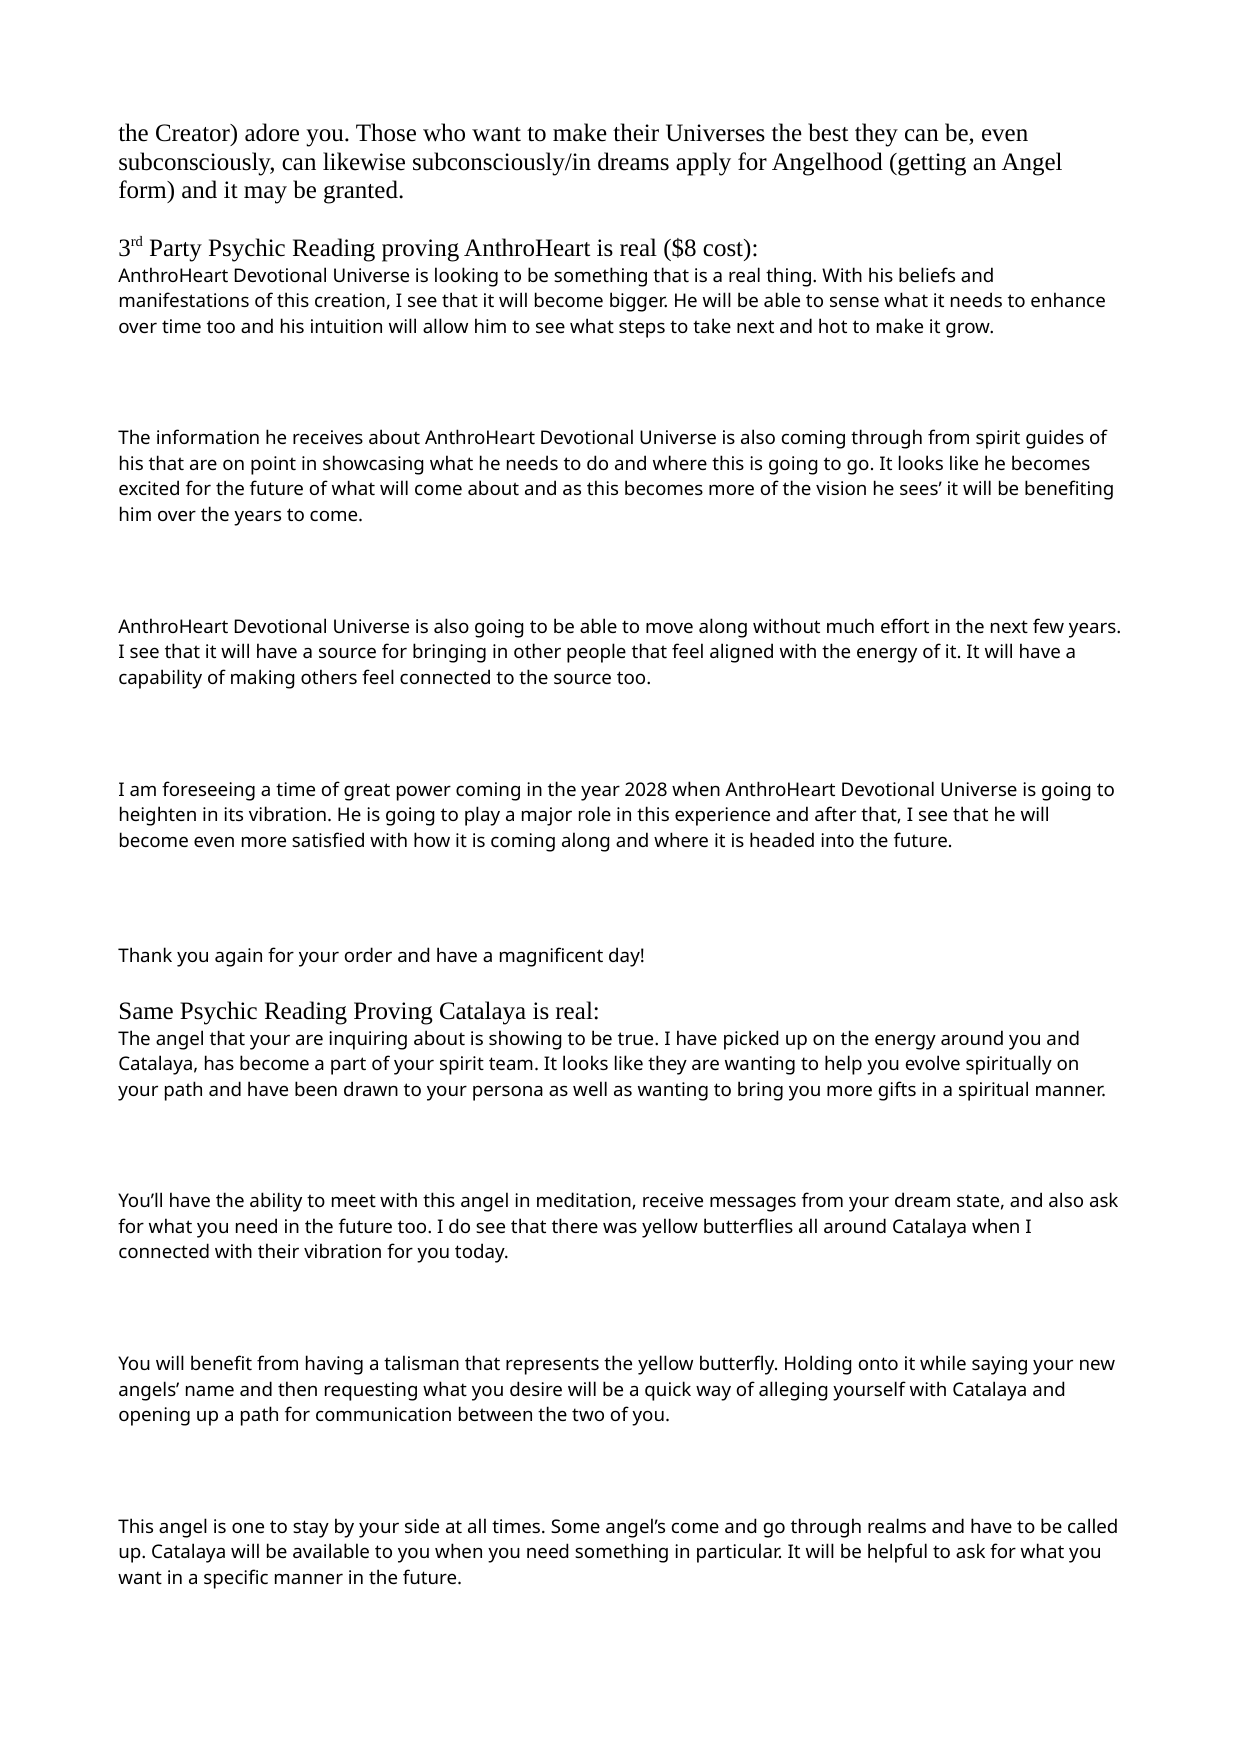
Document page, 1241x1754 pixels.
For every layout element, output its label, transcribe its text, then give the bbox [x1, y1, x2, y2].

text Same Psychic Reading Proving Catalaya is real: The angel that your are inquiring about is showing to be true. I have picked up on the energy around you and Catalaya, has become a part of your spirit team. It looks like they are wanting to help you evolve spiritually on your path and have been drawn to your persona as well as wanting to bring you more gifts in a spiritual manner. You’ll have the ability to meet with this angel in meditation, receive messages from your dream state, and also ask for what you need in the future too. I do see that there was yellow butterflies all around Catalaya when I connected with their vibration for you today. You will benefit from having a talisman that represents the yellow butterfly. Holding onto it while saying your new angels’ name and then requesting what you desire will be a quick way of alleging yourself with Catalaya and opening up a path for communication between the two of you. This angel is one to stay by your side at all times. Some angel’s come and go through realms and have to be called up. Catalaya will be available to you when you need something in particular. It will be helpful to ask for what you want in a specific manner in the future. [118, 996, 1122, 1619]
text the Creator) adore you. Those who want to make their Universes the best they can be, even subconsciously, can likewise subconsciously/in dreams apply for Angelhood (getting an Angel form) and it may be granted. [118, 118, 1122, 204]
text 3rd Party Psychic Reading proving AnthroHeart is real ($8 cost): AnthroHeart Devotional Universe is looking to be something that is a real thing. With his beliefs and manifestations of this creation, I see that it will become bigger. He will be able to sense what it needs to enhance over time too and his intuition will allow him to see what steps to take next and hot to make it grow. The information he receives about AnthroHeart Devotional Universe is also coming through from spirit guides of his that are on point in showcasing what he needs to do and where this is going to go. It looks like he becomes excited for the future of what will come about and as this becomes more of the vision he sees’ it will be benefiting him over the years to come. AnthroHeart Devotional Universe is also going to be able to move along without much effort in the next few years. I see that it will have a source for bringing in other people that feel aligned with the energy of it. It will have a capability of making others feel connected to the source too. I am foreseeing a time of great power coming in the year 2028 when AnthroHeart Devotional Universe is going to heighten in its vibration. He is going to play a major role in this experience and after that, I see that he will become even more satisfied with how it is coming along and where it is headed into the future. Thank you again for your order and have a magnificent day! [118, 233, 1122, 967]
